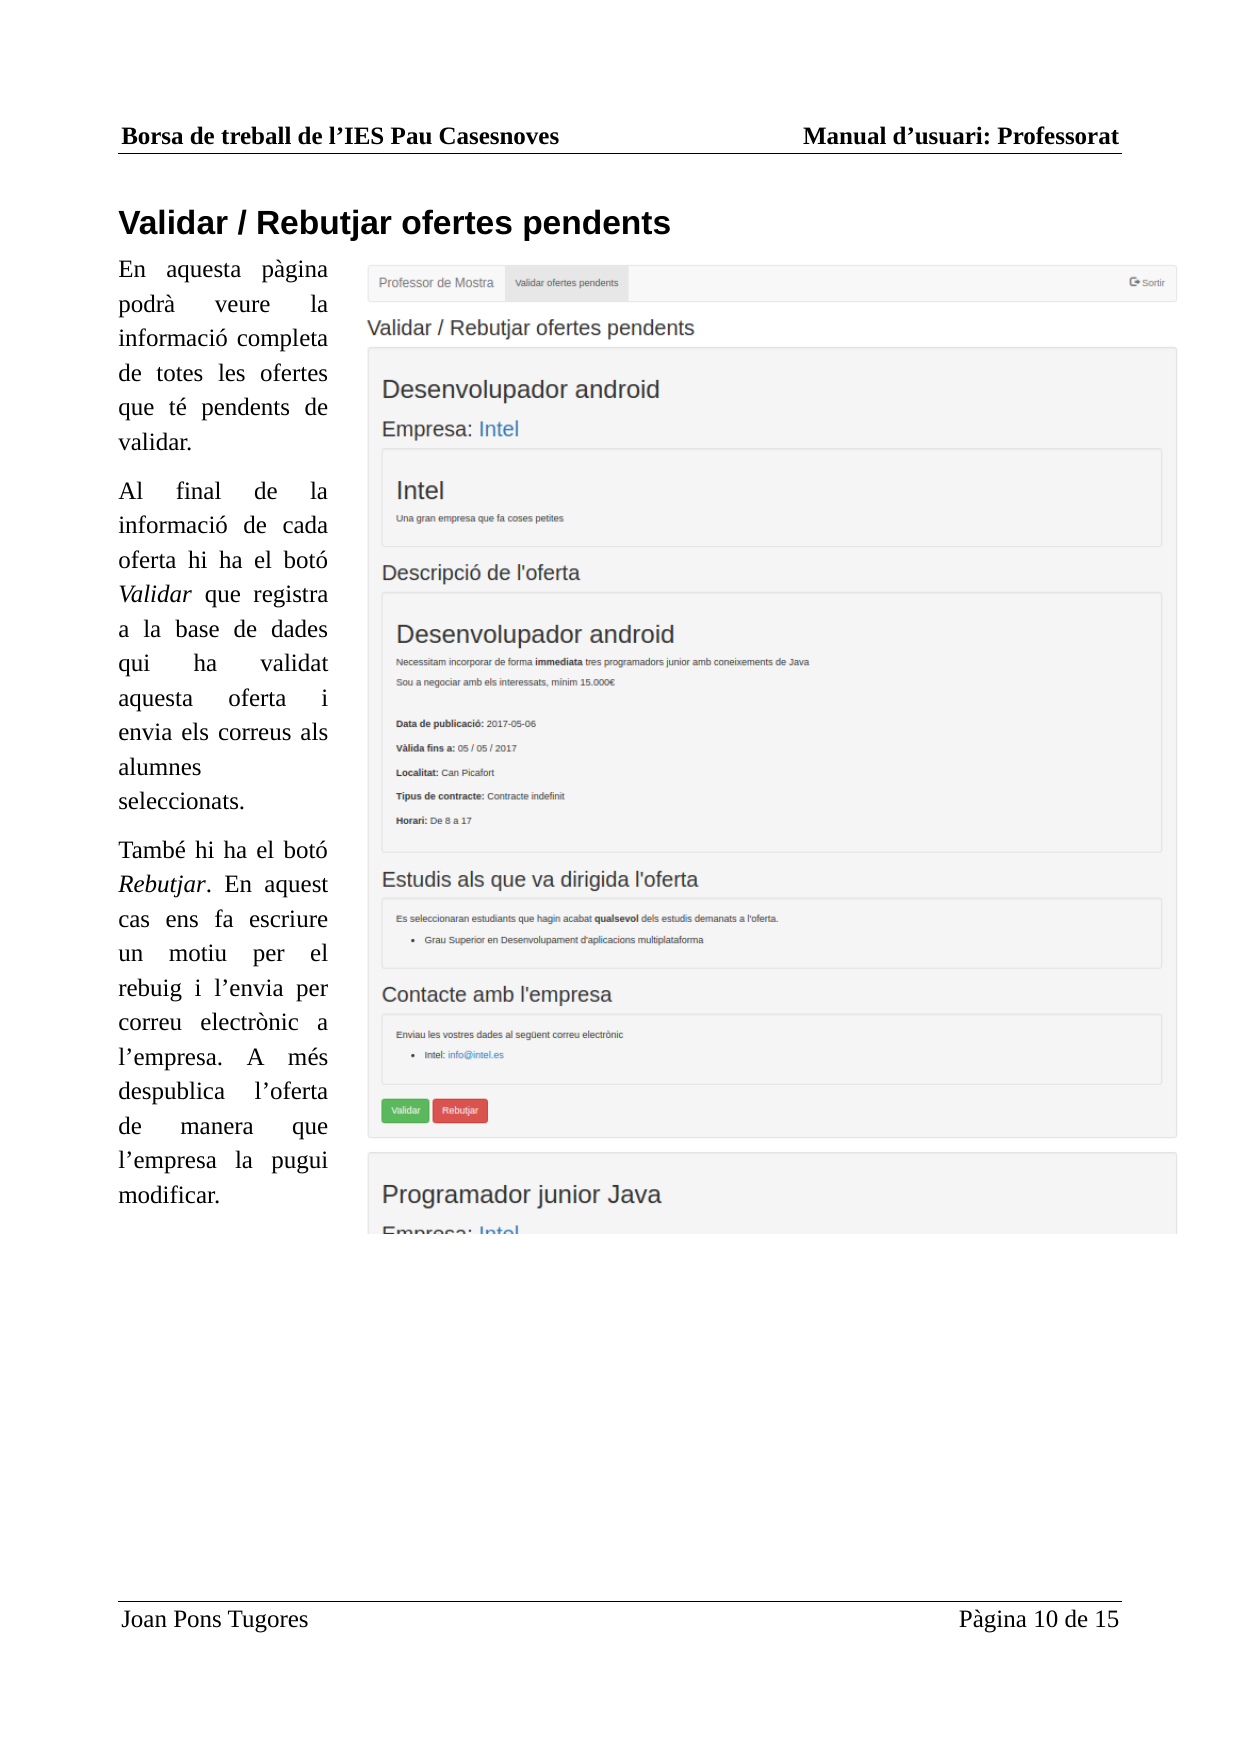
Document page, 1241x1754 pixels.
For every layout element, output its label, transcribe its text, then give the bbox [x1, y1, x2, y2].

text En aquesta pàgina podrà veure la informació completa de totes les ofertes que té pendents de validar. [118, 254, 357, 455]
picture [357, 250, 1191, 1234]
text Al final de la informació de cada oferta hi ha el botó Validar que registra a la base de dades qui ha validat aquesta oferta i envia els correus als alumnes seleccionats. [118, 476, 357, 815]
subtitle Validar / Rebutjar ofertes pendents [118, 203, 1122, 242]
text També hi ha el botó Rebutjar. En aquest cas ens fa escriure un motiu per el rebuig i l’envia per correu electrònic a l’empresa. A més despublica l’oferta de manera que l’empresa la pugui modificar. [118, 835, 357, 1209]
